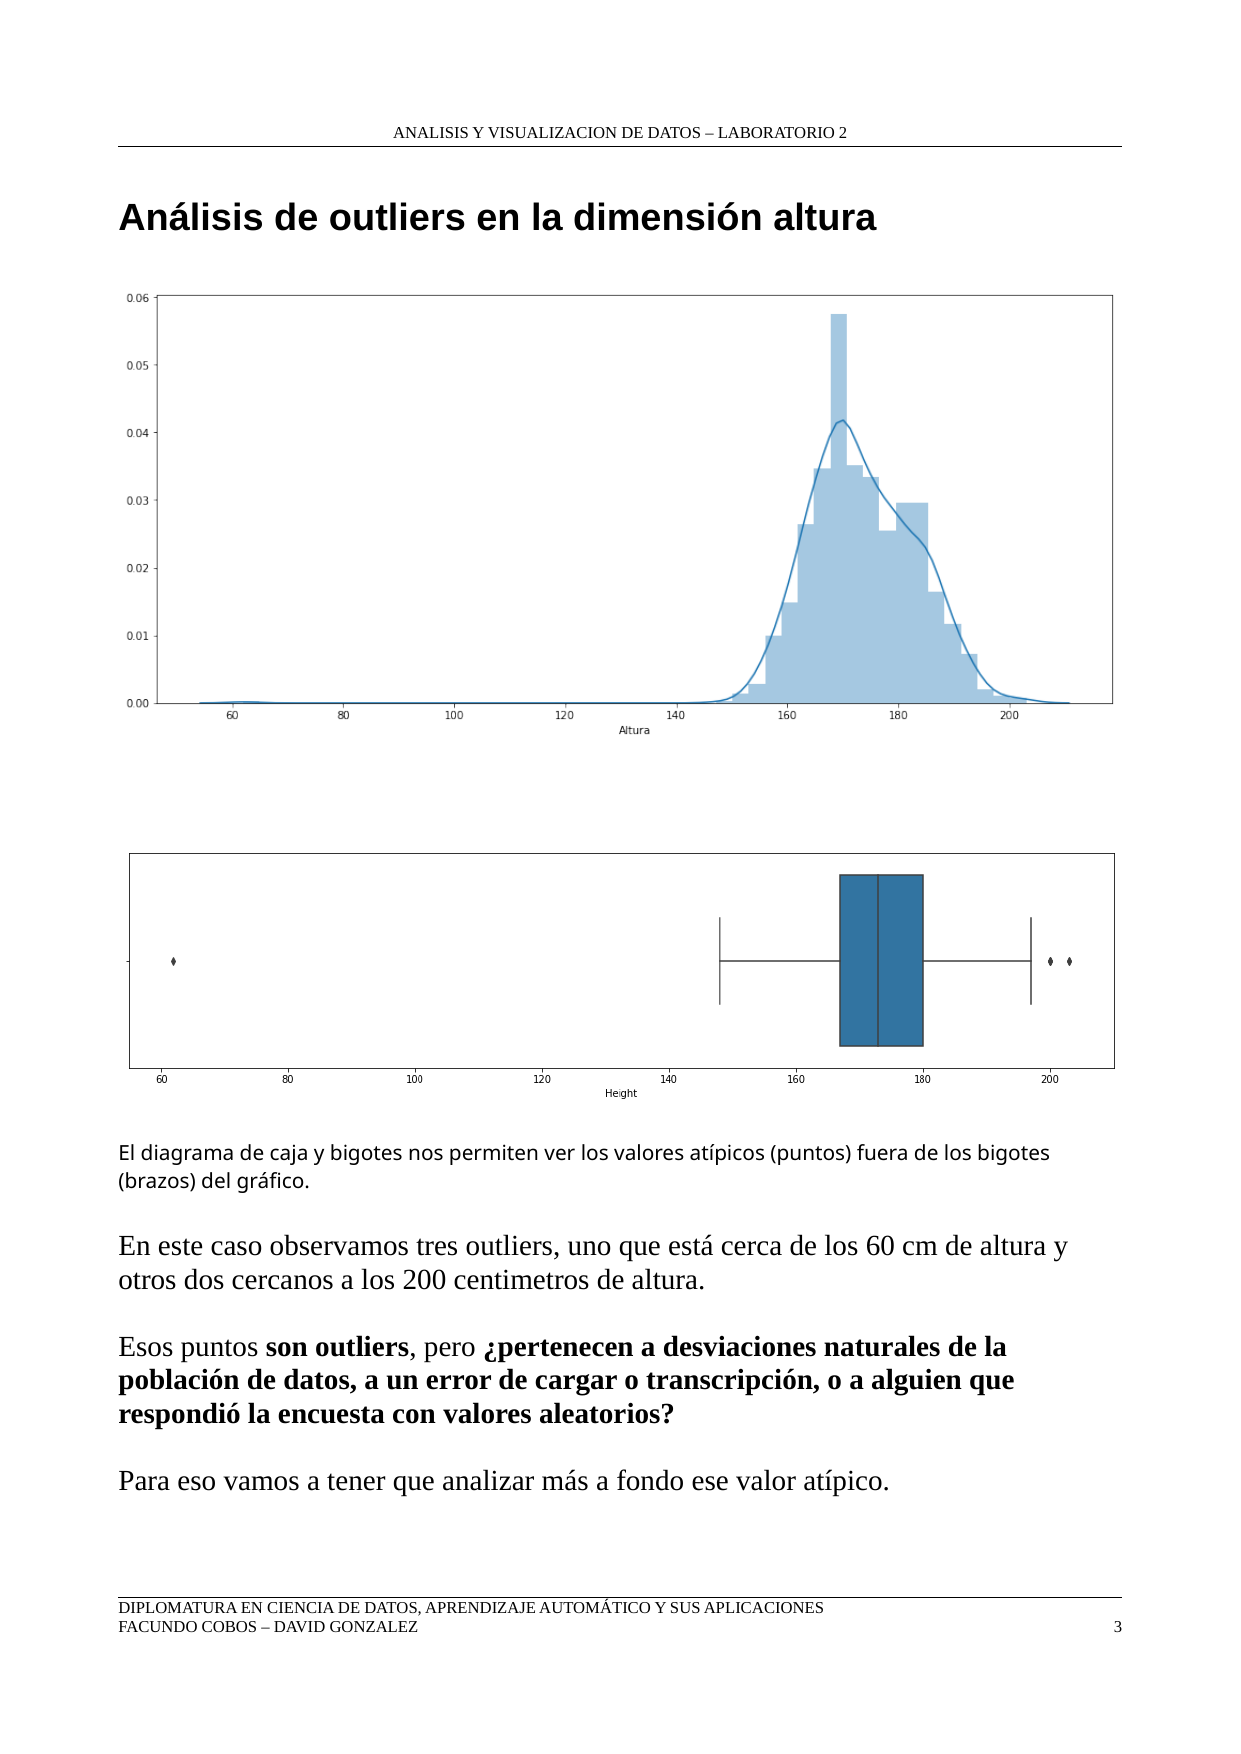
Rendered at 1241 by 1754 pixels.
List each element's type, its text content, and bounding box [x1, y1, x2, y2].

picture [118, 843, 1123, 1105]
text En este caso observamos tres outliers, uno que está cerca de los 60 cm de altura y otros dos cercanos a los 200 centimetros de altura. [118, 1228, 1122, 1295]
text El diagrama de caja y bigotes nos permiten ver los valores atípicos (puntos) fuera de los bigotes (brazos) del gráfico. [118, 1138, 1122, 1195]
text Para eso vamos a tener que analizar más a fondo ese valor atípico. [118, 1463, 1122, 1497]
picture [118, 284, 1123, 744]
text Esos puntos son outliers, pero ¿pertenecen a desviaciones naturales de la población de datos, a un error de cargar o transcripción, o a alguien que respondió la encuesta con valores aleatorios? [118, 1329, 1122, 1429]
subtitle Análisis de outliers en la dimensión altura [118, 195, 1122, 238]
